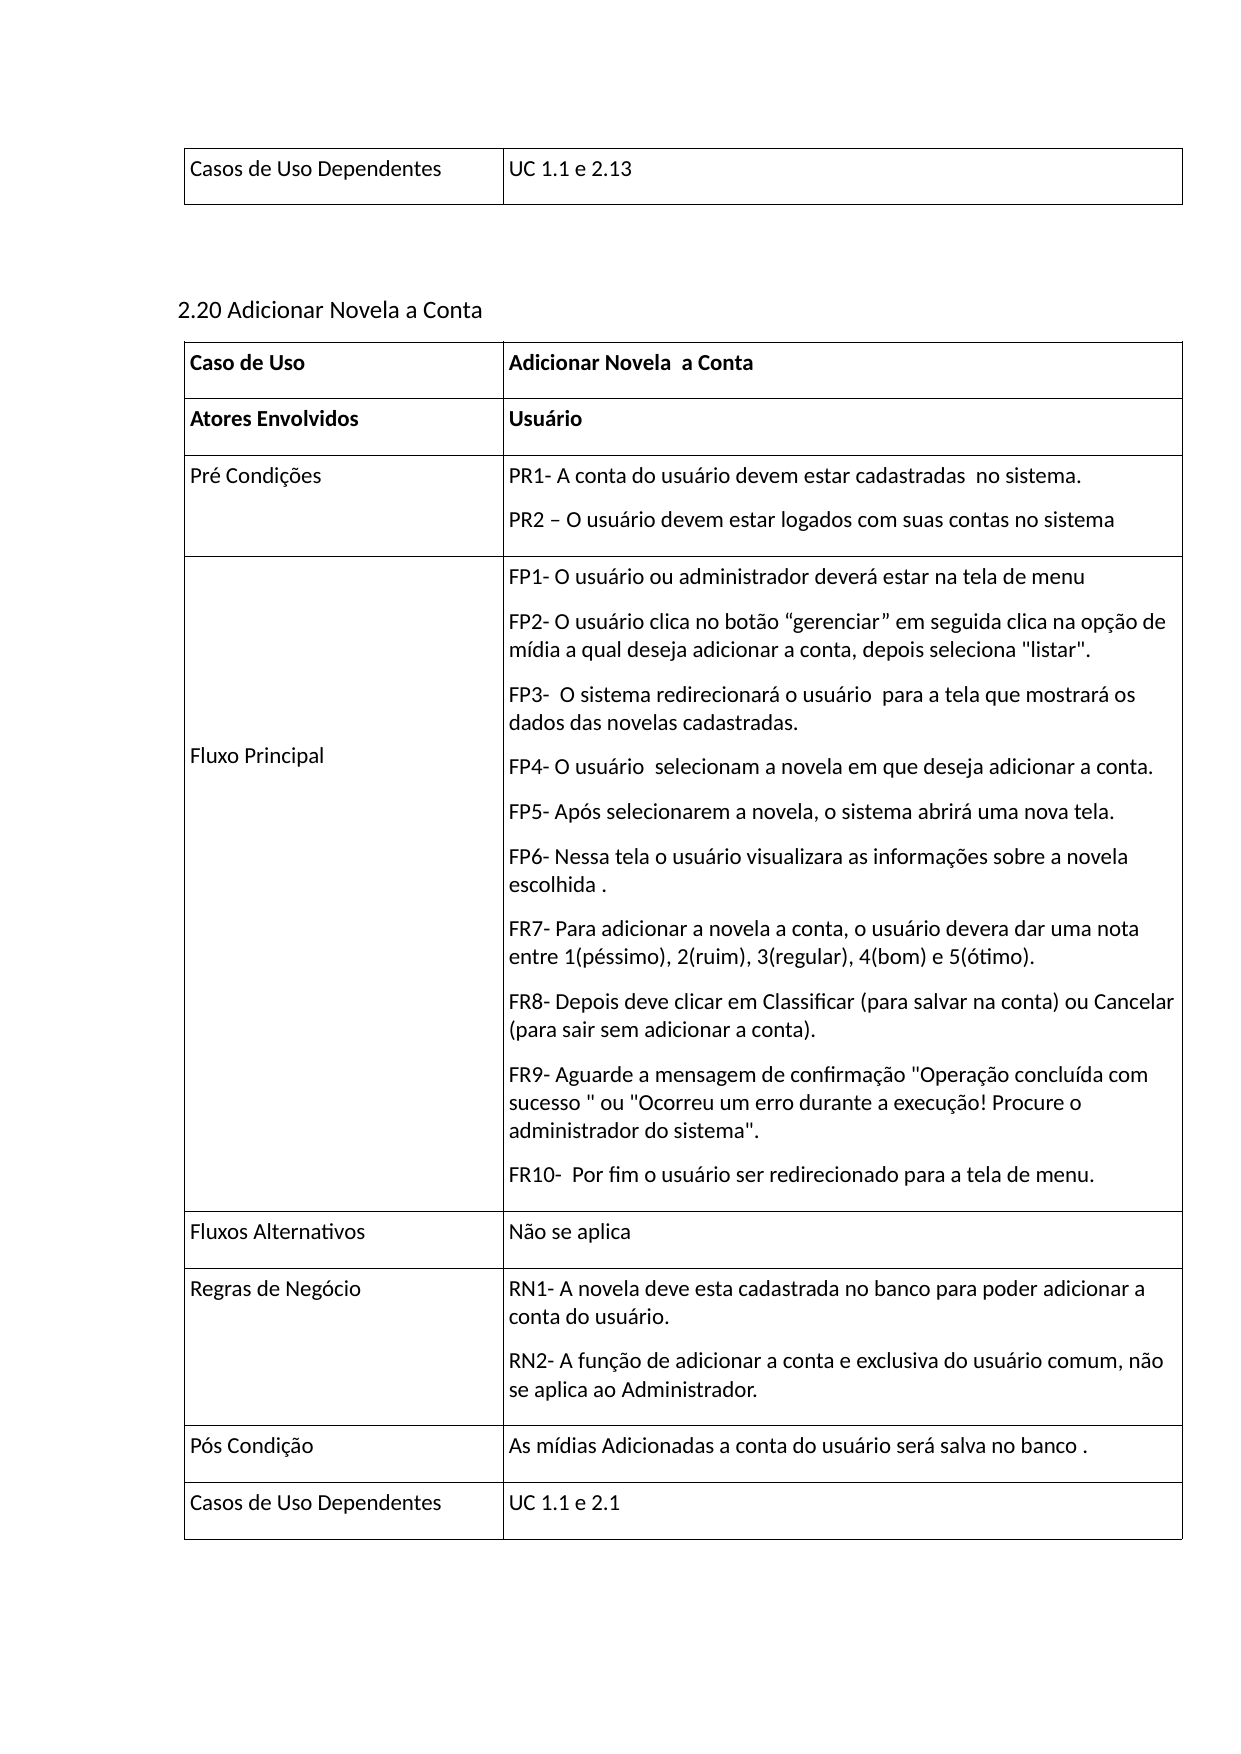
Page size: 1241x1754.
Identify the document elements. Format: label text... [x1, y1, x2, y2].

table_cell RN1- A novela deve esta cadastrada no banco para poder adicionar a conta do usuário. RN2- A função de adicionar a conta e exclusiva do usuário comum, não se aplica ao Administrador. [504, 1269, 1182, 1425]
table_cell Casos de Uso Dependentes [185, 149, 503, 204]
table_cell Fluxos Alternativos [185, 1212, 503, 1268]
table_cell FP1- O usuário ou administrador deverá estar na tela de menu FP2- O usuário clica no botão “gerenciar” em seguida clica na opção de mídia a qual deseja adicionar a conta, depois seleciona "listar". FP3- O sistema redirecionará o usuário para a tela que mostrará os dados das novelas cadastradas. FP4- O usuário selecionam a novela em que deseja adicionar a conta. FP5- Após selecionarem a novela, o sistema abrirá uma nova tela. FP6- Nessa tela o usuário visualizara as informações sobre a novela escolhida . FR7- Para adicionar a novela a conta, o usuário devera dar uma nota entre 1(péssimo), 2(ruim), 3(regular), 4(bom) e 5(ótimo). FR8- Depois deve clicar em Classificar (para salvar na conta) ou Cancelar (para sair sem adicionar a conta). FR9- Aguarde a mensagem de confirmação "Operação concluída com sucesso " ou "Ocorreu um erro durante a execução! Procure o administrador do sistema". FR10- Por fim o usuário ser redirecionado para a tela de menu. [504, 557, 1182, 1211]
table_header Adicionar Novela a Conta [504, 343, 1182, 398]
table_cell UC 1.1 e 2.13 [504, 149, 1182, 204]
table_cell Pré Condições [185, 456, 503, 556]
table_cell UC 1.1 e 2.1 [504, 1483, 1182, 1538]
table_cell PR1- A conta do usuário devem estar cadastradas no sistema. PR2 – O usuário devem estar logados com suas contas no sistema [504, 456, 1182, 556]
subtitle 2.20 Adicionar Novela a Conta [177, 294, 1063, 325]
table_header Caso de Uso [185, 343, 503, 398]
table_cell Regras de Negócio [185, 1269, 503, 1425]
table_cell Não se aplica [504, 1212, 1182, 1268]
table_cell Fluxo Principal [185, 557, 503, 1211]
table_cell Casos de Uso Dependentes [185, 1483, 503, 1538]
table_cell As mídias Adicionadas a conta do usuário será salva no banco . [504, 1426, 1182, 1482]
table_cell Pós Condição [185, 1426, 503, 1482]
table_cell Atores Envolvidos [185, 399, 503, 455]
table_cell Usuário [504, 399, 1182, 455]
